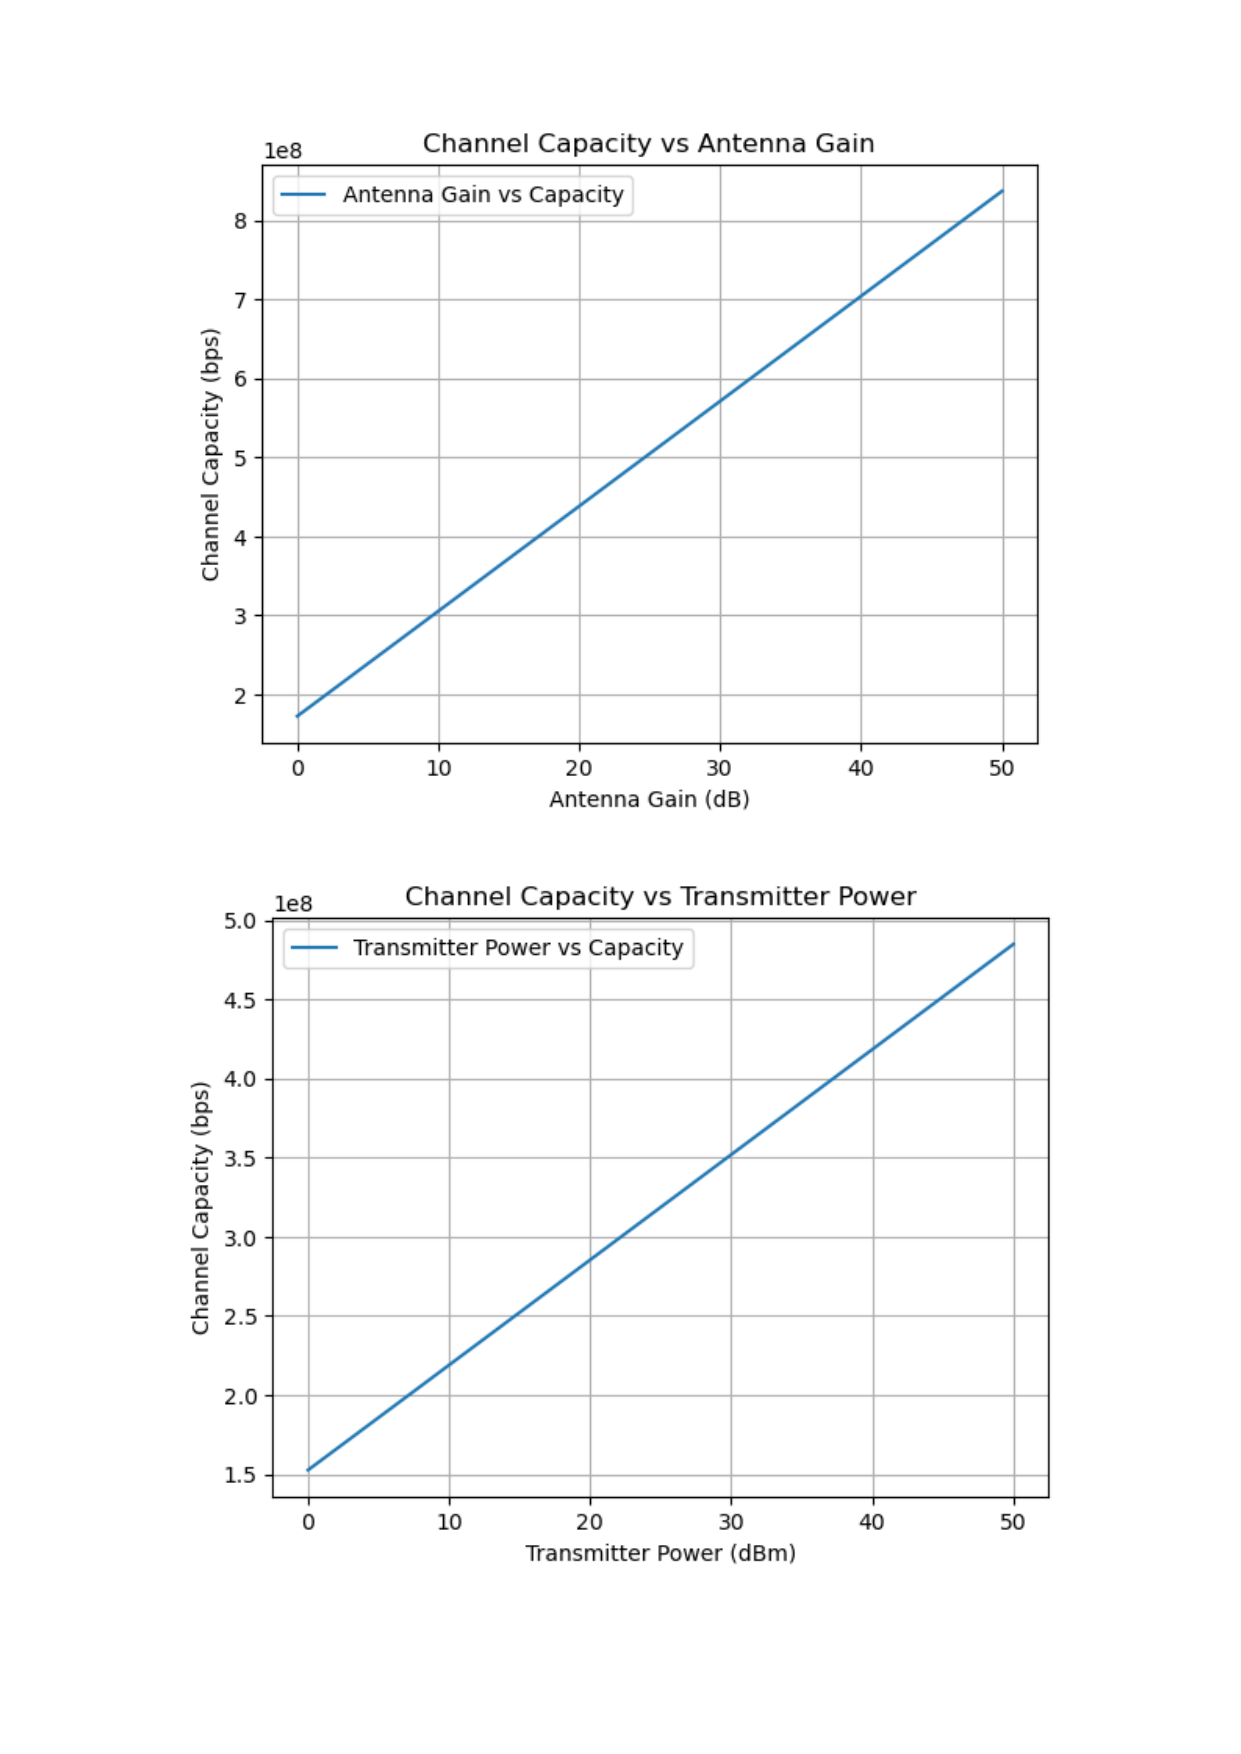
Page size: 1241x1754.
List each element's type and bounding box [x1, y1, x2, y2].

picture [177, 871, 1064, 1580]
picture [187, 118, 1053, 826]
